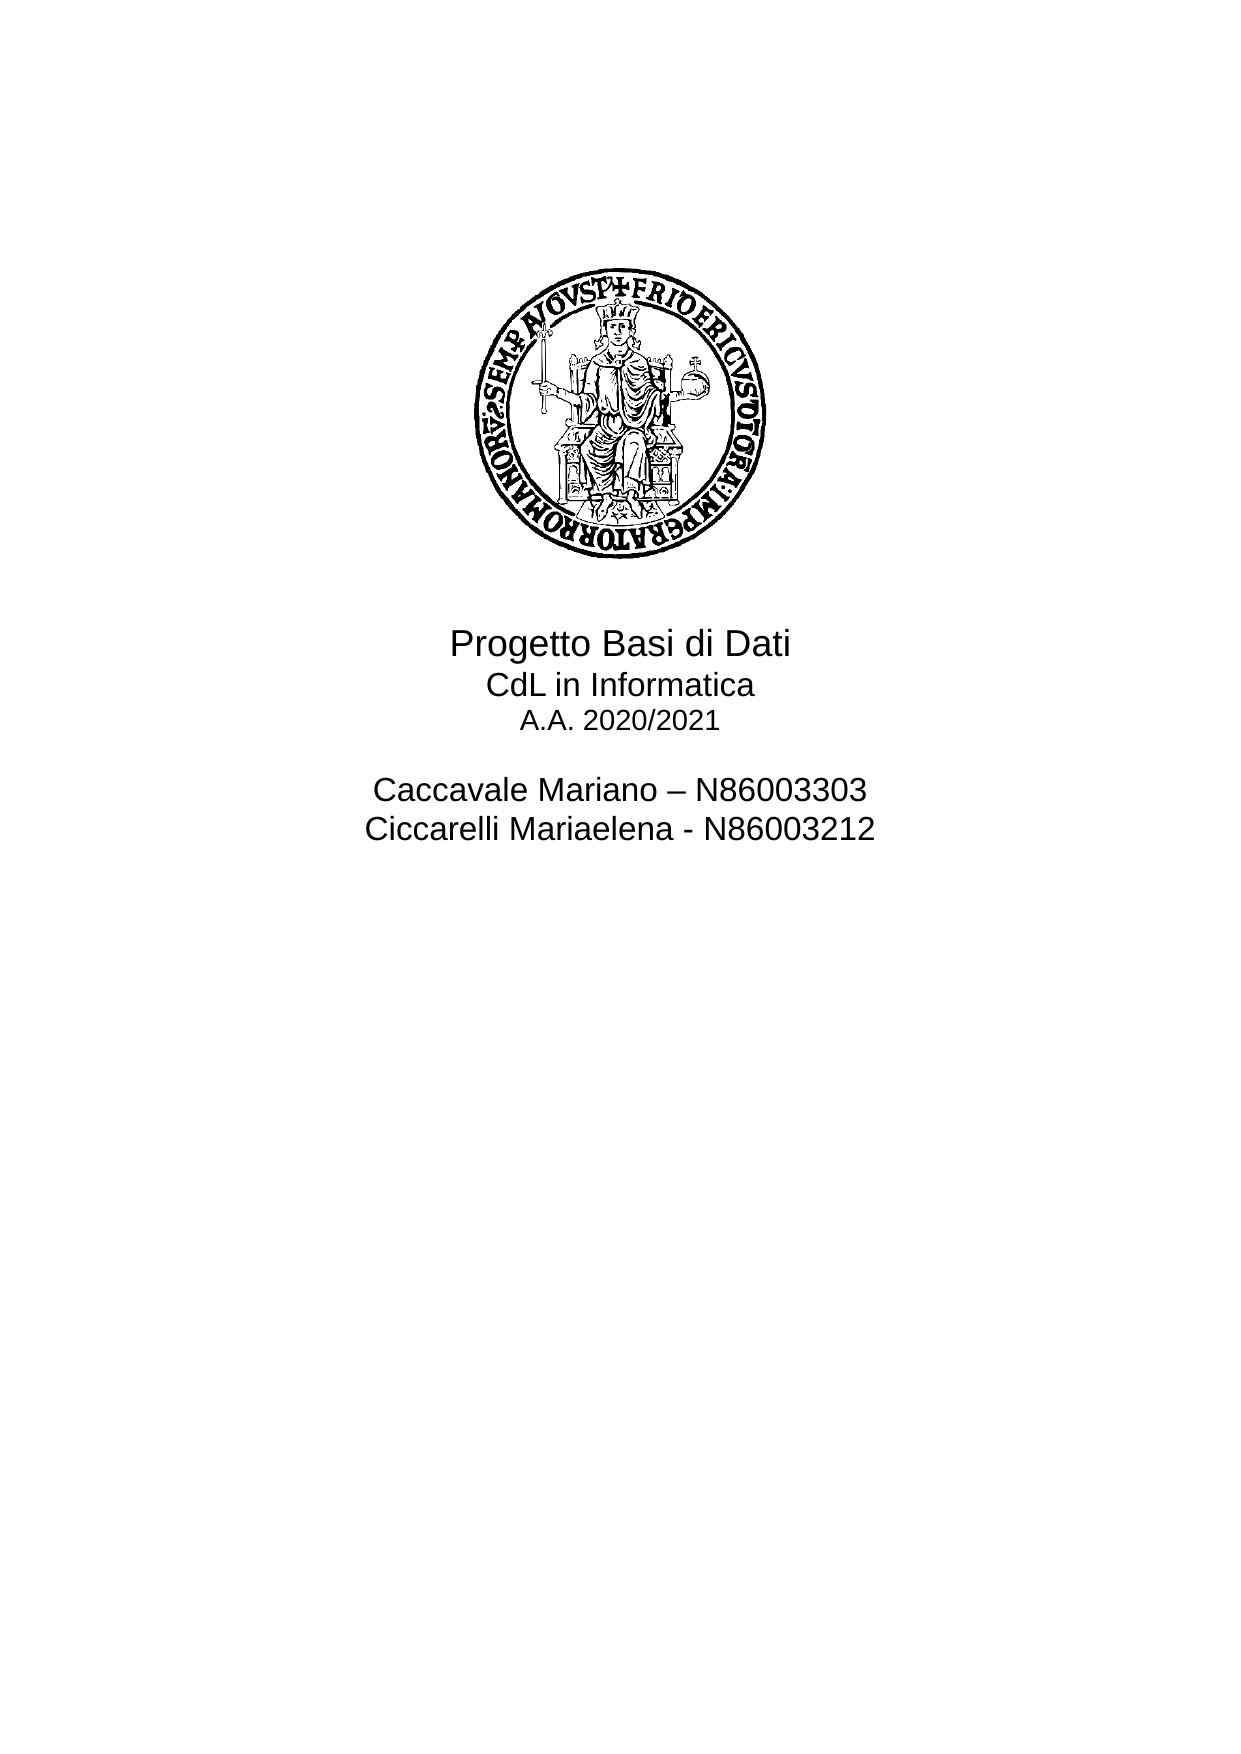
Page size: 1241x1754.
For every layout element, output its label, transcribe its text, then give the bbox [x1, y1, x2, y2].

text A.A. 2020/2021 [118, 703, 1122, 737]
text Progetto Basi di Dati [118, 622, 1122, 665]
text CdL in Informatica [118, 665, 1122, 703]
text Ciccarelli Mariaelena - N86003212 [118, 809, 1122, 847]
text Caccavale Mariano – N86003303 [118, 770, 1122, 809]
